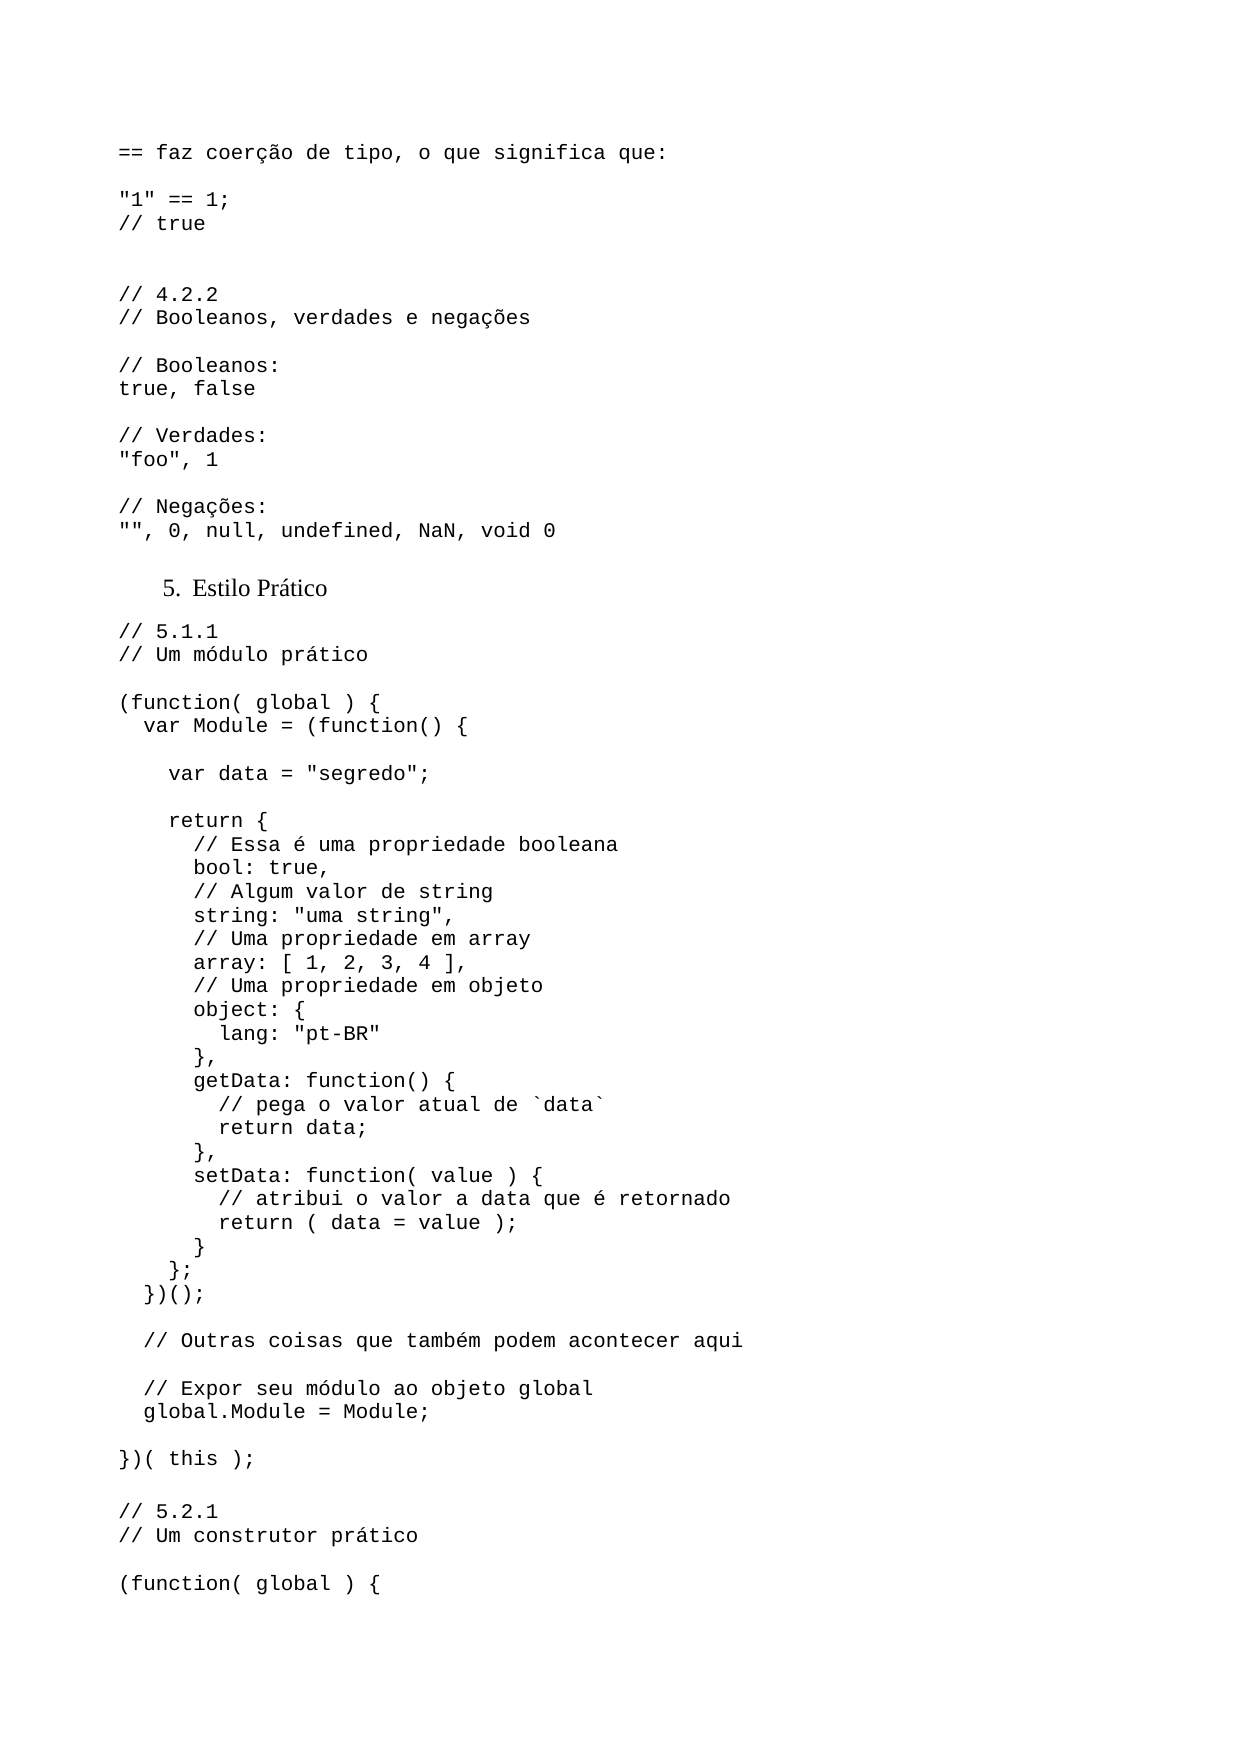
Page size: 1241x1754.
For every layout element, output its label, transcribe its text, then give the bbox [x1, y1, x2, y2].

text // pega o valor atual de `data` [118, 1094, 1122, 1117]
text return { [118, 810, 1122, 834]
text global.Module = Module; [118, 1401, 1122, 1425]
text // Um construtor prático [118, 1525, 1122, 1549]
text })( this ); [118, 1448, 1122, 1472]
text })(); [118, 1283, 1122, 1307]
text }, [118, 1141, 1122, 1165]
text // Booleanos, verdades e negações [118, 307, 1122, 331]
text // atribui o valor a data que é retornado [118, 1188, 1122, 1212]
text "foo", 1 [118, 449, 1122, 473]
text // Verdades: [118, 426, 1122, 449]
text var data = "segredo"; [118, 763, 1122, 786]
text // 4.2.2 [118, 284, 1122, 307]
text == faz coerção de tipo, o que significa que: [118, 142, 1122, 165]
text }, [118, 1046, 1122, 1070]
text // Um módulo prático [118, 644, 1122, 668]
text // Expor seu módulo ao objeto global [118, 1377, 1122, 1401]
text true, false [118, 378, 1122, 402]
text var Module = (function() { [118, 715, 1122, 739]
text "", 0, null, undefined, NaN, void 0 [118, 520, 1122, 544]
text // Uma propriedade em array [118, 928, 1122, 952]
text }; [118, 1259, 1122, 1283]
text // Algum valor de string [118, 881, 1122, 904]
text lang: "pt-BR" [118, 1023, 1122, 1046]
text // 5.1.1 [118, 621, 1122, 644]
text string: "uma string", [118, 904, 1122, 928]
text bool: true, [118, 857, 1122, 881]
text // Booleanos: [118, 354, 1122, 378]
text setData: function( value ) { [118, 1165, 1122, 1188]
text // Essa é uma propriedade booleana [118, 834, 1122, 857]
text // true [118, 213, 1122, 236]
text "1" == 1; [118, 189, 1122, 213]
list Estilo Prático [162, 573, 1122, 602]
text (function( global ) { [118, 692, 1122, 715]
text getData: function() { [118, 1070, 1122, 1094]
text // 5.2.1 [118, 1502, 1122, 1525]
text array: [ 1, 2, 3, 4 ], [118, 952, 1122, 976]
text } [118, 1236, 1122, 1259]
text return data; [118, 1117, 1122, 1141]
text object: { [118, 999, 1122, 1023]
text // Outras coisas que também podem acontecer aqui [118, 1330, 1122, 1354]
text (function( global ) { [118, 1572, 1122, 1596]
text // Uma propriedade em objeto [118, 976, 1122, 999]
text // Negações: [118, 496, 1122, 520]
text return ( data = value ); [118, 1212, 1122, 1236]
